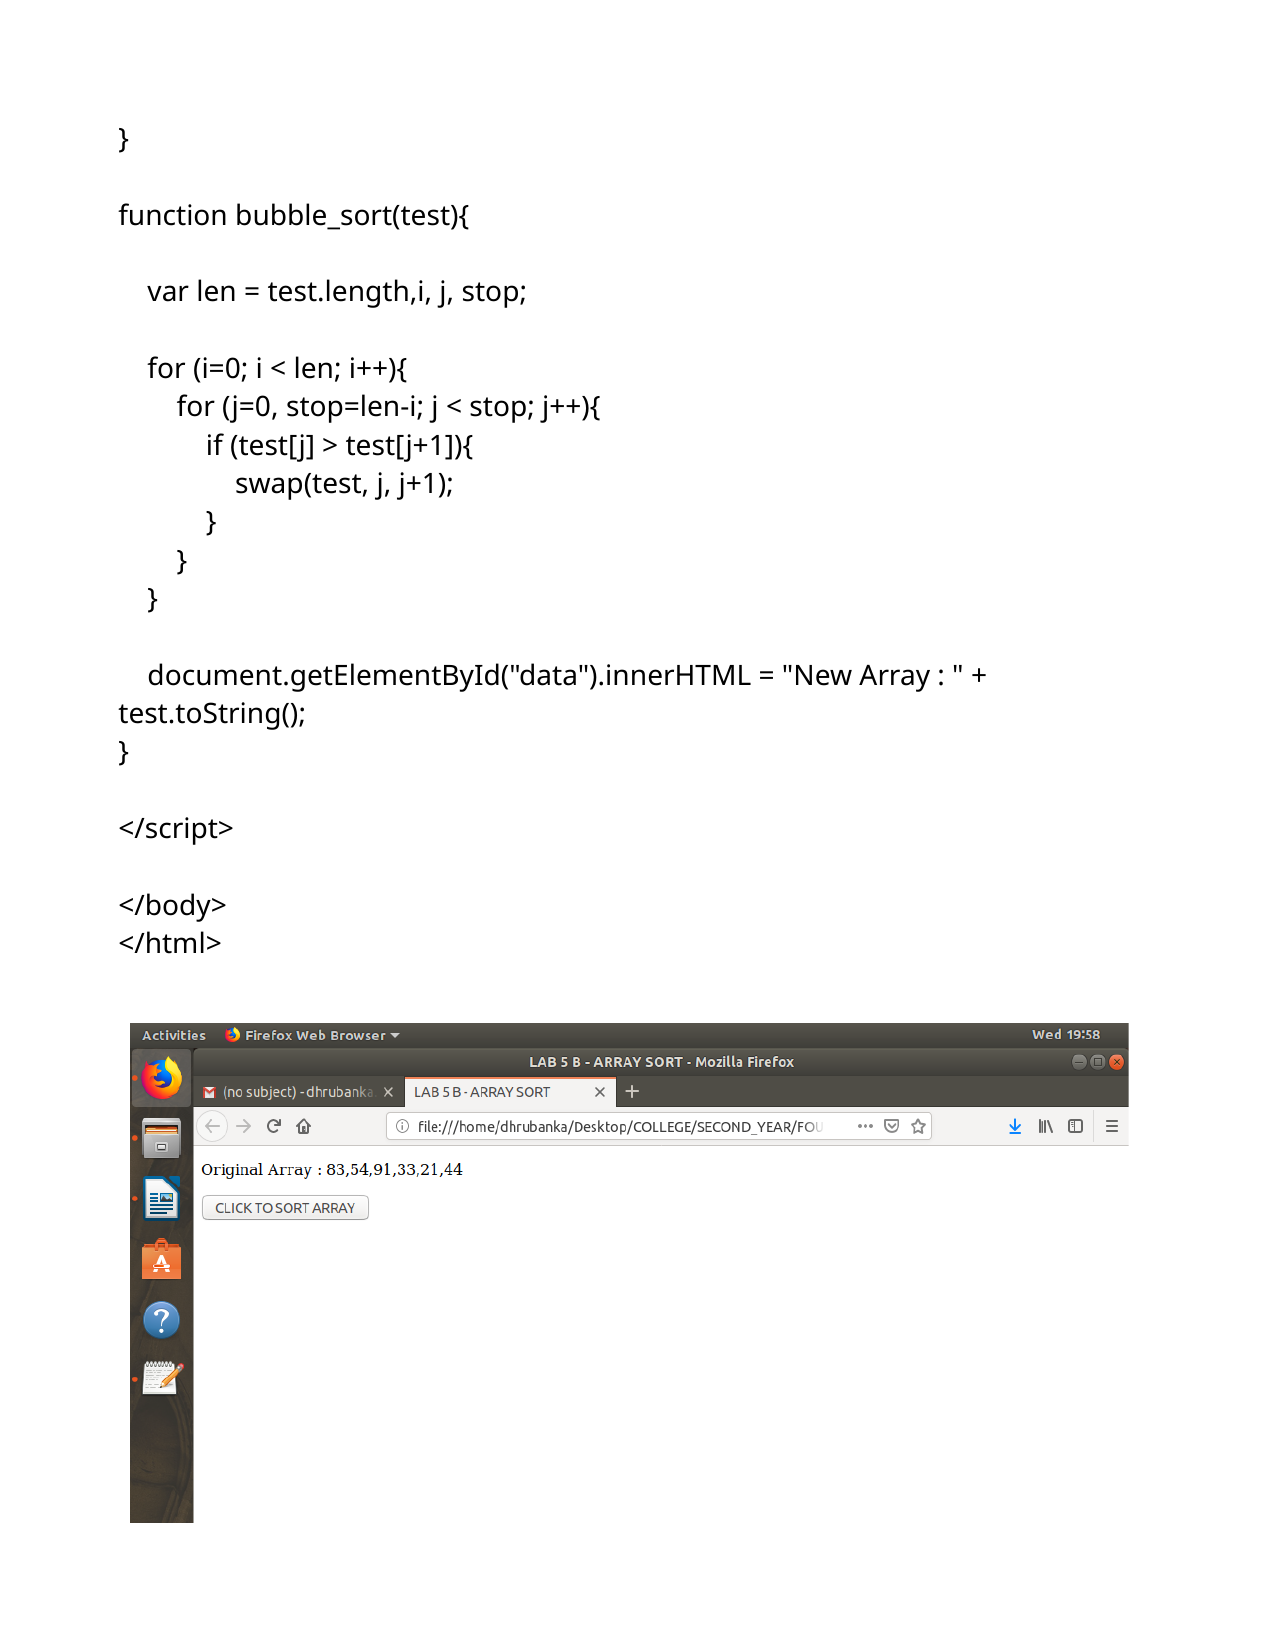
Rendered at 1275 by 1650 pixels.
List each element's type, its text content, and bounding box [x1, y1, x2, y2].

text swap(test, j, j+1); [118, 463, 1157, 501]
text for (i=0; i < len; i++){ [118, 348, 1157, 386]
text </script> [118, 808, 1157, 846]
text </html> [118, 923, 1157, 961]
text </body> [118, 885, 1157, 923]
text } [118, 540, 1157, 578]
text document.getElementById("data").innerHTML = "New Array : " + test.toString(); [118, 655, 1157, 731]
text } [118, 118, 1157, 156]
text var len = test.length,i, j, stop; [118, 271, 1157, 310]
text function bubble_sort(test){ [118, 195, 1157, 233]
text } [118, 731, 1157, 770]
text if (test[j] > test[j+1]){ [118, 425, 1157, 463]
text } [118, 578, 1157, 616]
text } [118, 501, 1157, 540]
text for (j=0, stop=len-i; j < stop; j++){ [118, 386, 1157, 425]
